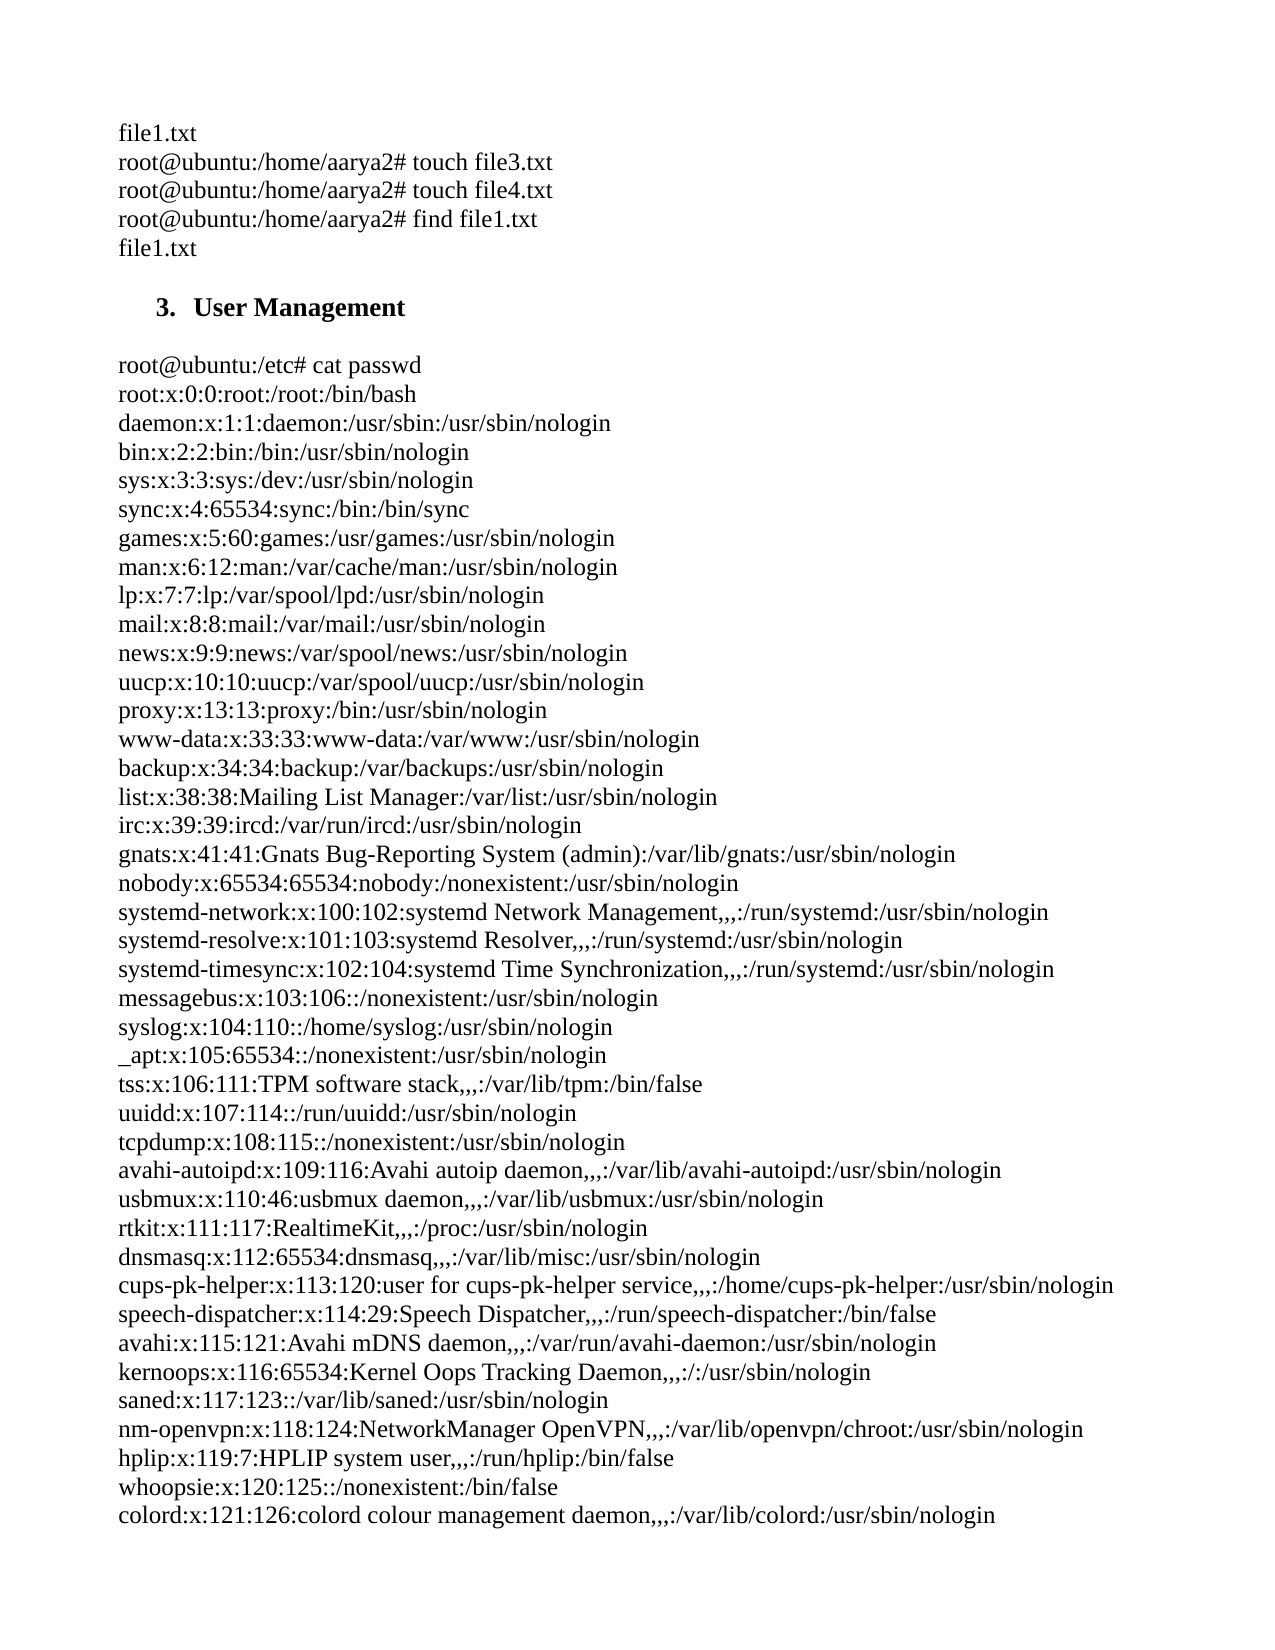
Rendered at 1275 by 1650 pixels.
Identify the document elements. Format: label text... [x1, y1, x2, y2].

text cups-pk-helper:x:113:120:user for cups-pk-helper service,,,:/home/cups-pk-helper:/usr/sbin/nologin [118, 1271, 1157, 1299]
text daemon:x:1:1:daemon:/usr/sbin:/usr/sbin/nologin [118, 408, 1157, 437]
text root@ubuntu:/home/aarya2# find file1.txt [118, 204, 1157, 233]
text mail:x:8:8:mail:/var/mail:/usr/sbin/nologin [118, 609, 1157, 638]
text avahi:x:115:121:Avahi mDNS daemon,,,:/var/run/avahi-daemon:/usr/sbin/nologin [118, 1328, 1157, 1357]
text uuidd:x:107:114::/run/uuidd:/usr/sbin/nologin [118, 1098, 1157, 1127]
text www-data:x:33:33:www-data:/var/www:/usr/sbin/nologin [118, 724, 1157, 753]
text _apt:x:105:65534::/nonexistent:/usr/sbin/nologin [118, 1041, 1157, 1069]
text hplip:x:119:7:HPLIP system user,,,:/run/hplip:/bin/false [118, 1443, 1157, 1472]
text gnats:x:41:41:Gnats Bug-Reporting System (admin):/var/lib/gnats:/usr/sbin/nologin [118, 839, 1157, 868]
text systemd-resolve:x:101:103:systemd Resolver,,,:/run/systemd:/usr/sbin/nologin [118, 926, 1157, 954]
text speech-dispatcher:x:114:29:Speech Dispatcher,,,:/run/speech-dispatcher:/bin/false [118, 1299, 1157, 1328]
text uucp:x:10:10:uucp:/var/spool/uucp:/usr/sbin/nologin [118, 667, 1157, 696]
text kernoops:x:116:65534:Kernel Oops Tracking Daemon,,,:/:/usr/sbin/nologin [118, 1357, 1157, 1386]
text sync:x:4:65534:sync:/bin:/bin/sync [118, 494, 1157, 523]
text systemd-timesync:x:102:104:systemd Time Synchronization,,,:/run/systemd:/usr/sbin/nologin [118, 954, 1157, 983]
text systemd-network:x:100:102:systemd Network Management,,,:/run/systemd:/usr/sbin/nologin [118, 897, 1157, 926]
text sys:x:3:3:sys:/dev:/usr/sbin/nologin [118, 466, 1157, 494]
text tss:x:106:111:TPM software stack,,,:/var/lib/tpm:/bin/false [118, 1069, 1157, 1098]
text irc:x:39:39:ircd:/var/run/ircd:/usr/sbin/nologin [118, 811, 1157, 839]
text rtkit:x:111:117:RealtimeKit,,,:/proc:/usr/sbin/nologin [118, 1213, 1157, 1242]
text syslog:x:104:110::/home/syslog:/usr/sbin/nologin [118, 1012, 1157, 1041]
text file1.txt [118, 233, 1157, 262]
text proxy:x:13:13:proxy:/bin:/usr/sbin/nologin [118, 696, 1157, 724]
text colord:x:121:126:colord colour management daemon,,,:/var/lib/colord:/usr/sbin/nologin [118, 1501, 1157, 1529]
text root@ubuntu:/etc# cat passwd [118, 351, 1157, 379]
text man:x:6:12:man:/var/cache/man:/usr/sbin/nologin [118, 552, 1157, 581]
text whoopsie:x:120:125::/nonexistent:/bin/false [118, 1472, 1157, 1501]
text nm-openvpn:x:118:124:NetworkManager OpenVPN,,,:/var/lib/openvpn/chroot:/usr/sbin/nologin [118, 1414, 1157, 1443]
text root:x:0:0:root:/root:/bin/bash [118, 379, 1157, 408]
text nobody:x:65534:65534:nobody:/nonexistent:/usr/sbin/nologin [118, 868, 1157, 897]
text messagebus:x:103:106::/nonexistent:/usr/sbin/nologin [118, 983, 1157, 1012]
text list:x:38:38:Mailing List Manager:/var/list:/usr/sbin/nologin [118, 782, 1157, 811]
text backup:x:34:34:backup:/var/backups:/usr/sbin/nologin [118, 753, 1157, 782]
text bin:x:2:2:bin:/bin:/usr/sbin/nologin [118, 437, 1157, 466]
text dnsmasq:x:112:65534:dnsmasq,,,:/var/lib/misc:/usr/sbin/nologin [118, 1242, 1157, 1271]
list User Management [156, 291, 1157, 322]
text games:x:5:60:games:/usr/games:/usr/sbin/nologin [118, 523, 1157, 552]
text root@ubuntu:/home/aarya2# touch file3.txt [118, 147, 1157, 176]
text tcpdump:x:108:115::/nonexistent:/usr/sbin/nologin [118, 1127, 1157, 1156]
text saned:x:117:123::/var/lib/saned:/usr/sbin/nologin [118, 1386, 1157, 1414]
text file1.txt [118, 118, 1157, 147]
text usbmux:x:110:46:usbmux daemon,,,:/var/lib/usbmux:/usr/sbin/nologin [118, 1184, 1157, 1213]
text news:x:9:9:news:/var/spool/news:/usr/sbin/nologin [118, 638, 1157, 667]
text root@ubuntu:/home/aarya2# touch file4.txt [118, 176, 1157, 204]
text avahi-autoipd:x:109:116:Avahi autoip daemon,,,:/var/lib/avahi-autoipd:/usr/sbin/nologin [118, 1156, 1157, 1184]
text lp:x:7:7:lp:/var/spool/lpd:/usr/sbin/nologin [118, 581, 1157, 609]
